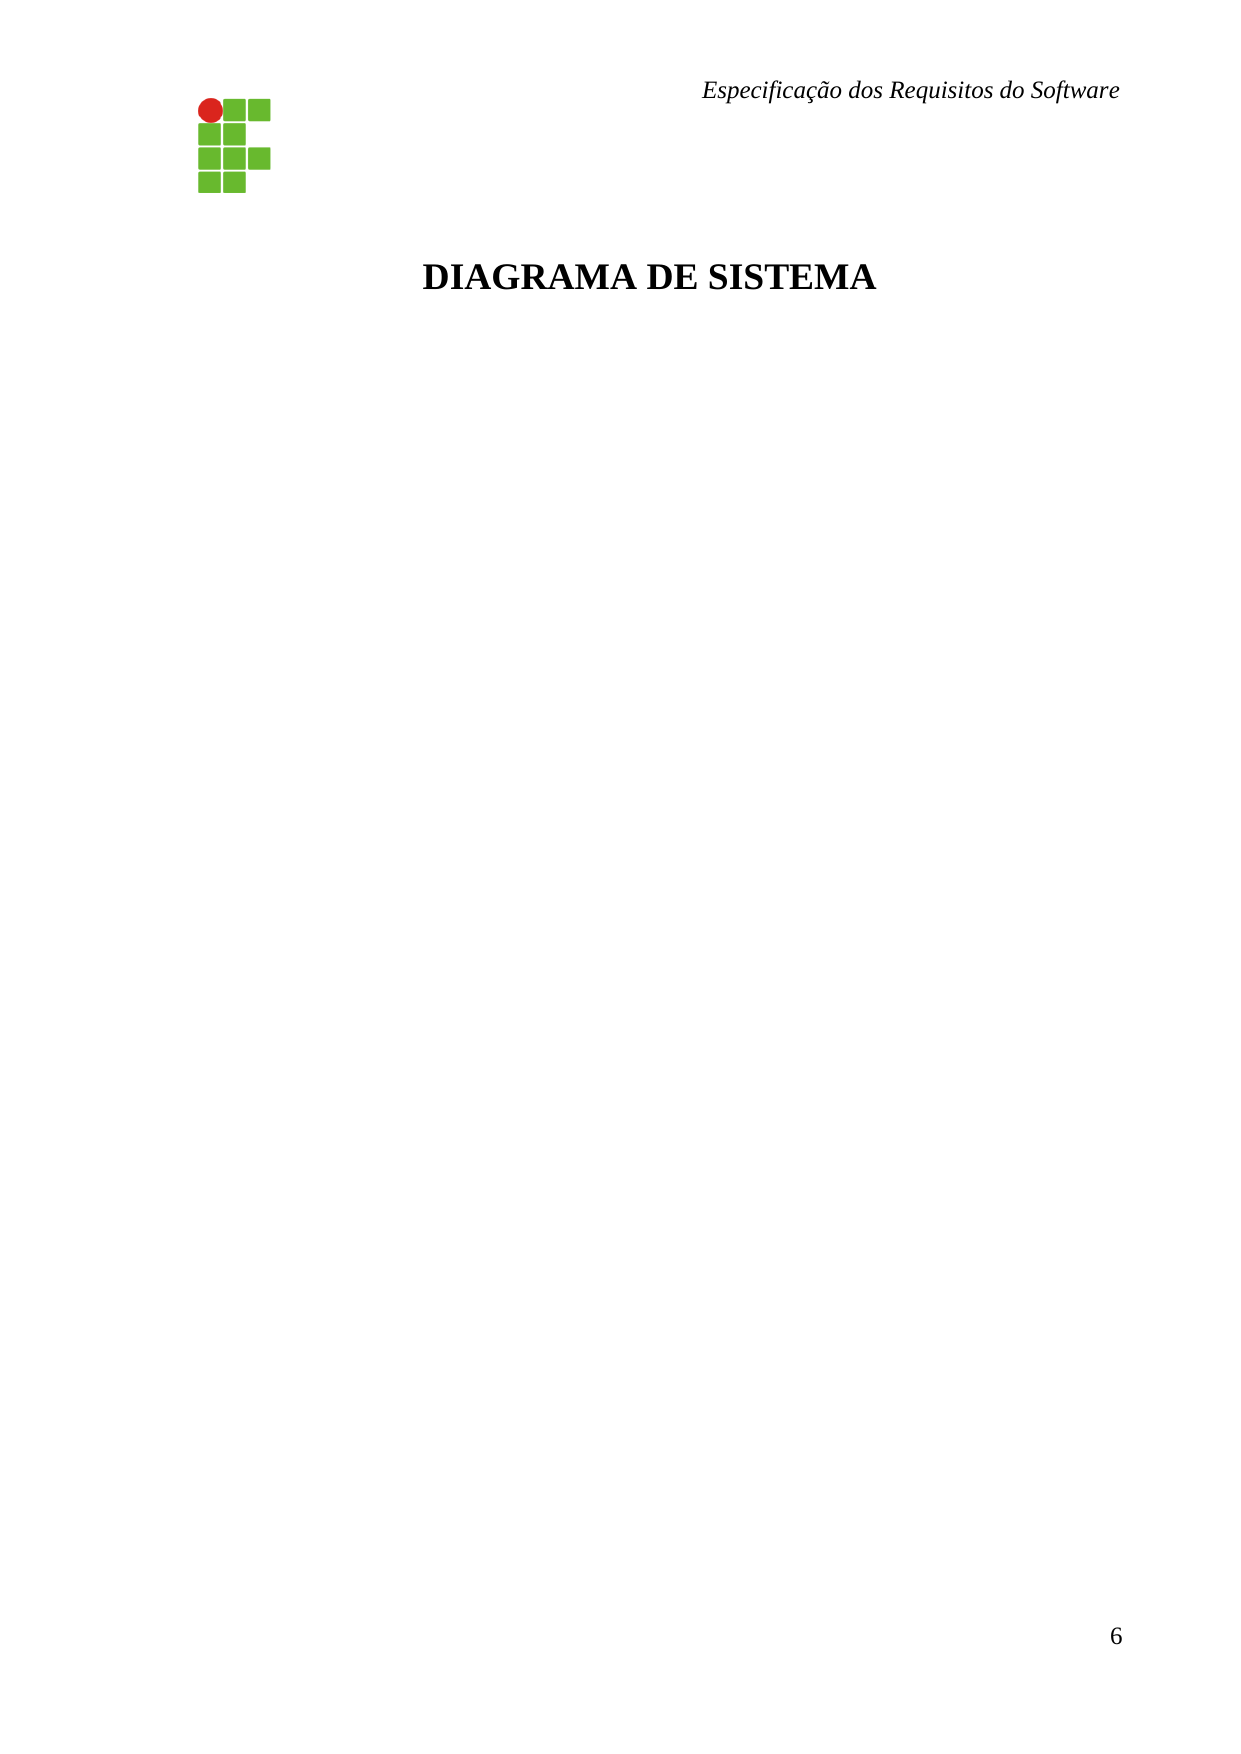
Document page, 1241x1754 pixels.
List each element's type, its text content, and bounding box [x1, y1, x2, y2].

text DIAGRAMA DE SISTEMA [177, 254, 1122, 298]
